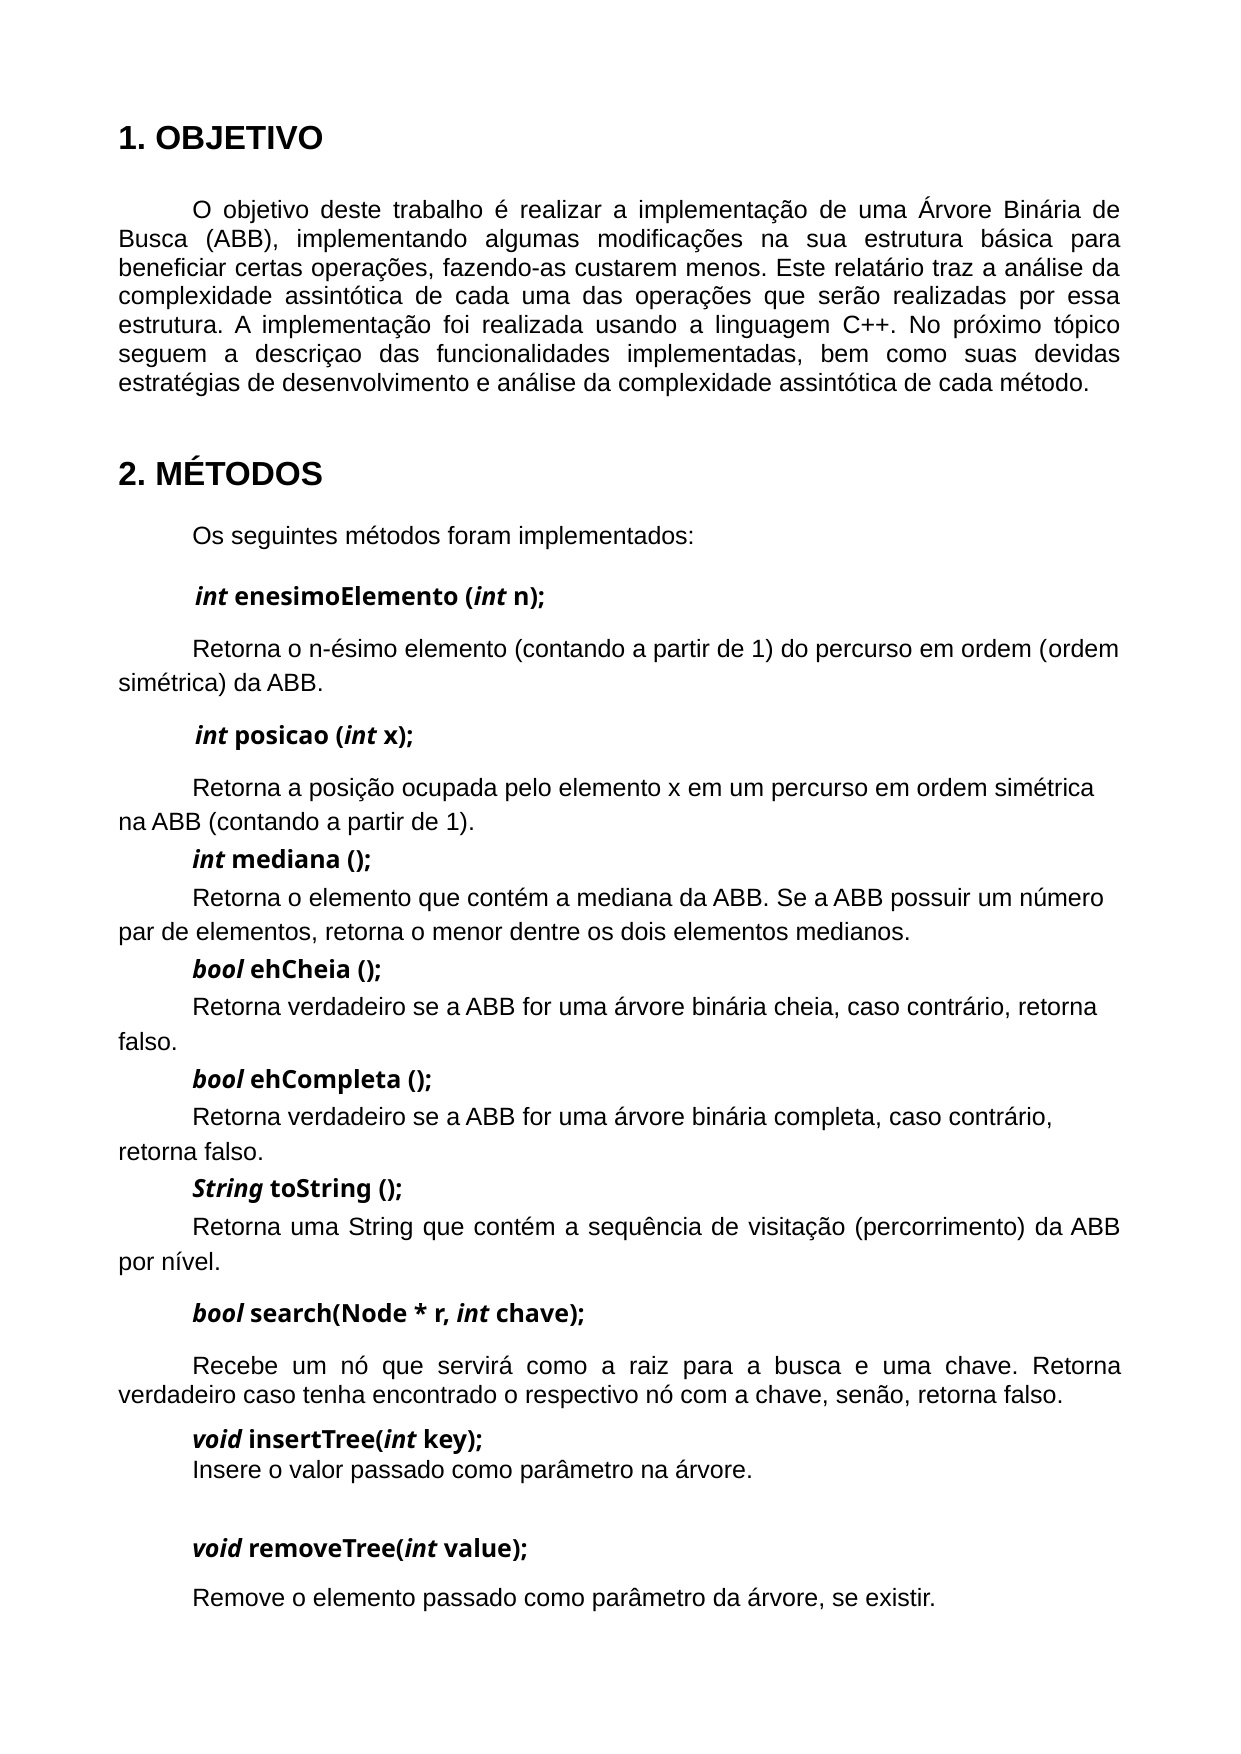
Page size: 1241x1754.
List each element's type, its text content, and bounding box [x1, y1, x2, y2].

text bool search(Node * r, int chave); [118, 1296, 1122, 1329]
text Retorna o elemento que contém a mediana da ABB. Se a ABB possuir um número par de elementos, retorna o menor dentre os dois elementos medianos. [118, 883, 1122, 946]
text O objetivo deste trabalho é realizar a implementação de uma Árvore Binária de Busca (ABB), implementando algumas modificações na sua estrutura básica para beneficiar certas operações, fazendo-as custarem menos. Este relatário traz a análise da complexidade assintótica de cada uma das operações que serão realizadas por essa estrutura. A implementação foi realizada usando a linguagem C++. No próximo tópico seguem a descriçao das funcionalidades implementadas, bem como suas devidas estratégias de desenvolvimento e análise da complexidade assintótica de cada método. [118, 195, 1122, 396]
text Os seguintes métodos foram implementados: [118, 521, 1122, 550]
text Retorna o n-ésimo elemento (contando a partir de 1) do percurso em ordem (ordem simétrica) da ABB. [118, 634, 1122, 697]
list int enesimoElemento (int n); [118, 578, 1122, 612]
text bool ehCheia (); [118, 952, 1122, 986]
text Insere o valor passado como parâmetro na árvore. [118, 1455, 1122, 1484]
text Retorna uma String que contém a sequência de visitação (percorrimento) da ABB por nível. [118, 1212, 1122, 1275]
text 1. OBJETIVO [118, 118, 1122, 157]
text Retorna verdadeiro se a ABB for uma árvore binária cheia, caso contrário, retorna falso. [118, 992, 1122, 1056]
text 2. MÉTODOS [118, 454, 1122, 492]
text String toString (); [118, 1171, 1122, 1205]
text Retorna a posição ocupada pelo elemento x em um percurso em ordem simétrica na ABB (contando a partir de 1). [118, 773, 1122, 836]
text bool ehCompleta (); [118, 1061, 1122, 1095]
text void removeTree(int value); [118, 1518, 1122, 1565]
text int mediana (); [118, 842, 1122, 876]
text Remove o elemento passado como parâmetro da árvore, se existir. [118, 1565, 1122, 1612]
text void insertTree(int key); [118, 1408, 1122, 1455]
text Retorna verdadeiro se a ABB for uma árvore binária completa, caso contrário, retorna falso. [118, 1102, 1122, 1165]
list int posicao (int x); [124, 717, 1122, 751]
text Recebe um nó que servirá como a raiz para a busca e uma chave. Retorna verdadeiro caso tenha encontrado o respectivo nó com a chave, senão, retorna falso. [118, 1351, 1122, 1408]
